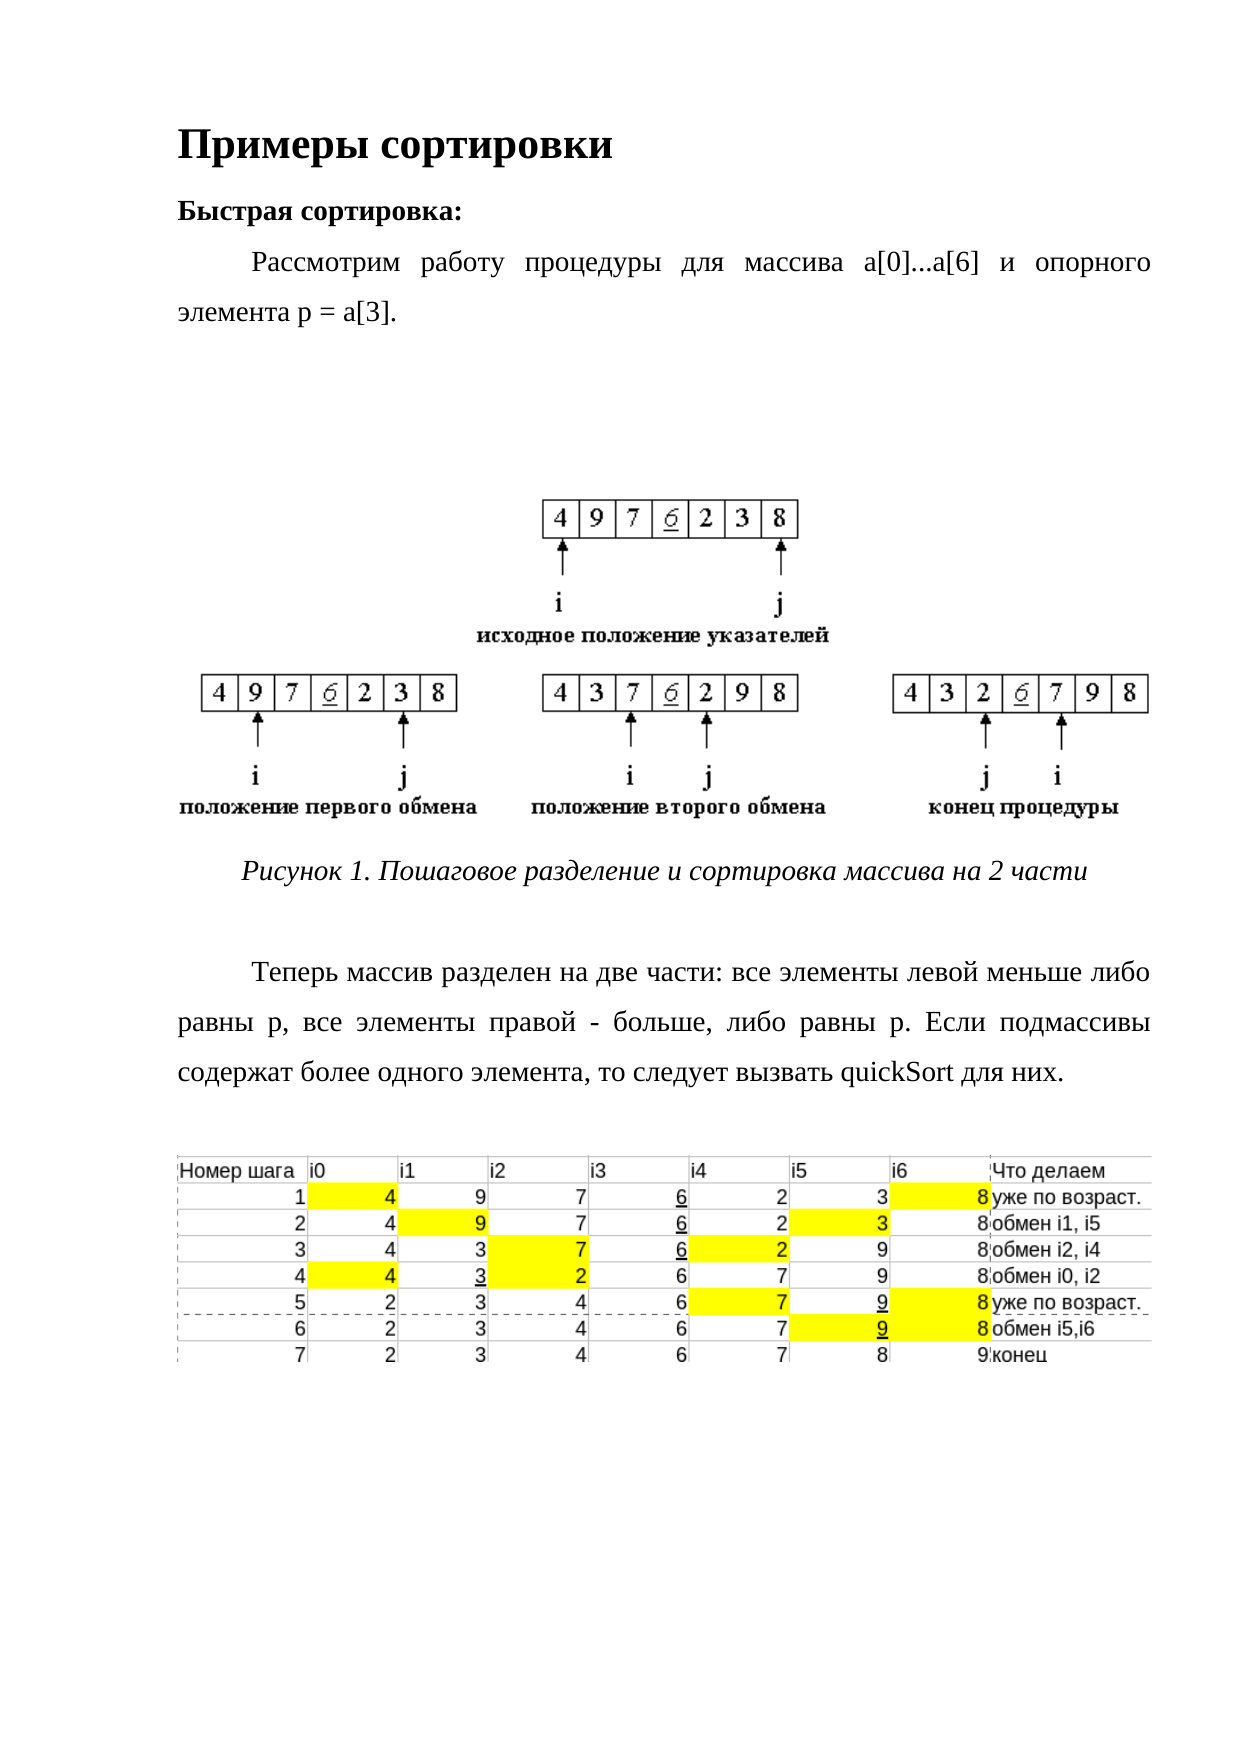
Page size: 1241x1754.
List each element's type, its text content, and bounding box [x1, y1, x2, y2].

picture [177, 495, 1152, 820]
text Теперь массив разделен на две части: все элементы левой меньше либо равны p, все элементы правой - больше, либо равны p. Если подмассивы содержат более одного элемента, то следует вызвать quickSort для них. [177, 954, 1152, 1088]
text Рассмотрим работу процедуры для массива a[0]...a[6] и опорного элемента p = a[3]. [177, 244, 1152, 328]
text Рисунок 1. Пошаговое разделение и сортировка массива на 2 части [177, 820, 1152, 887]
text Быстрая сортировка: [177, 193, 1152, 227]
picture [177, 1155, 1152, 1362]
text Примеры сортировки [177, 118, 1152, 168]
